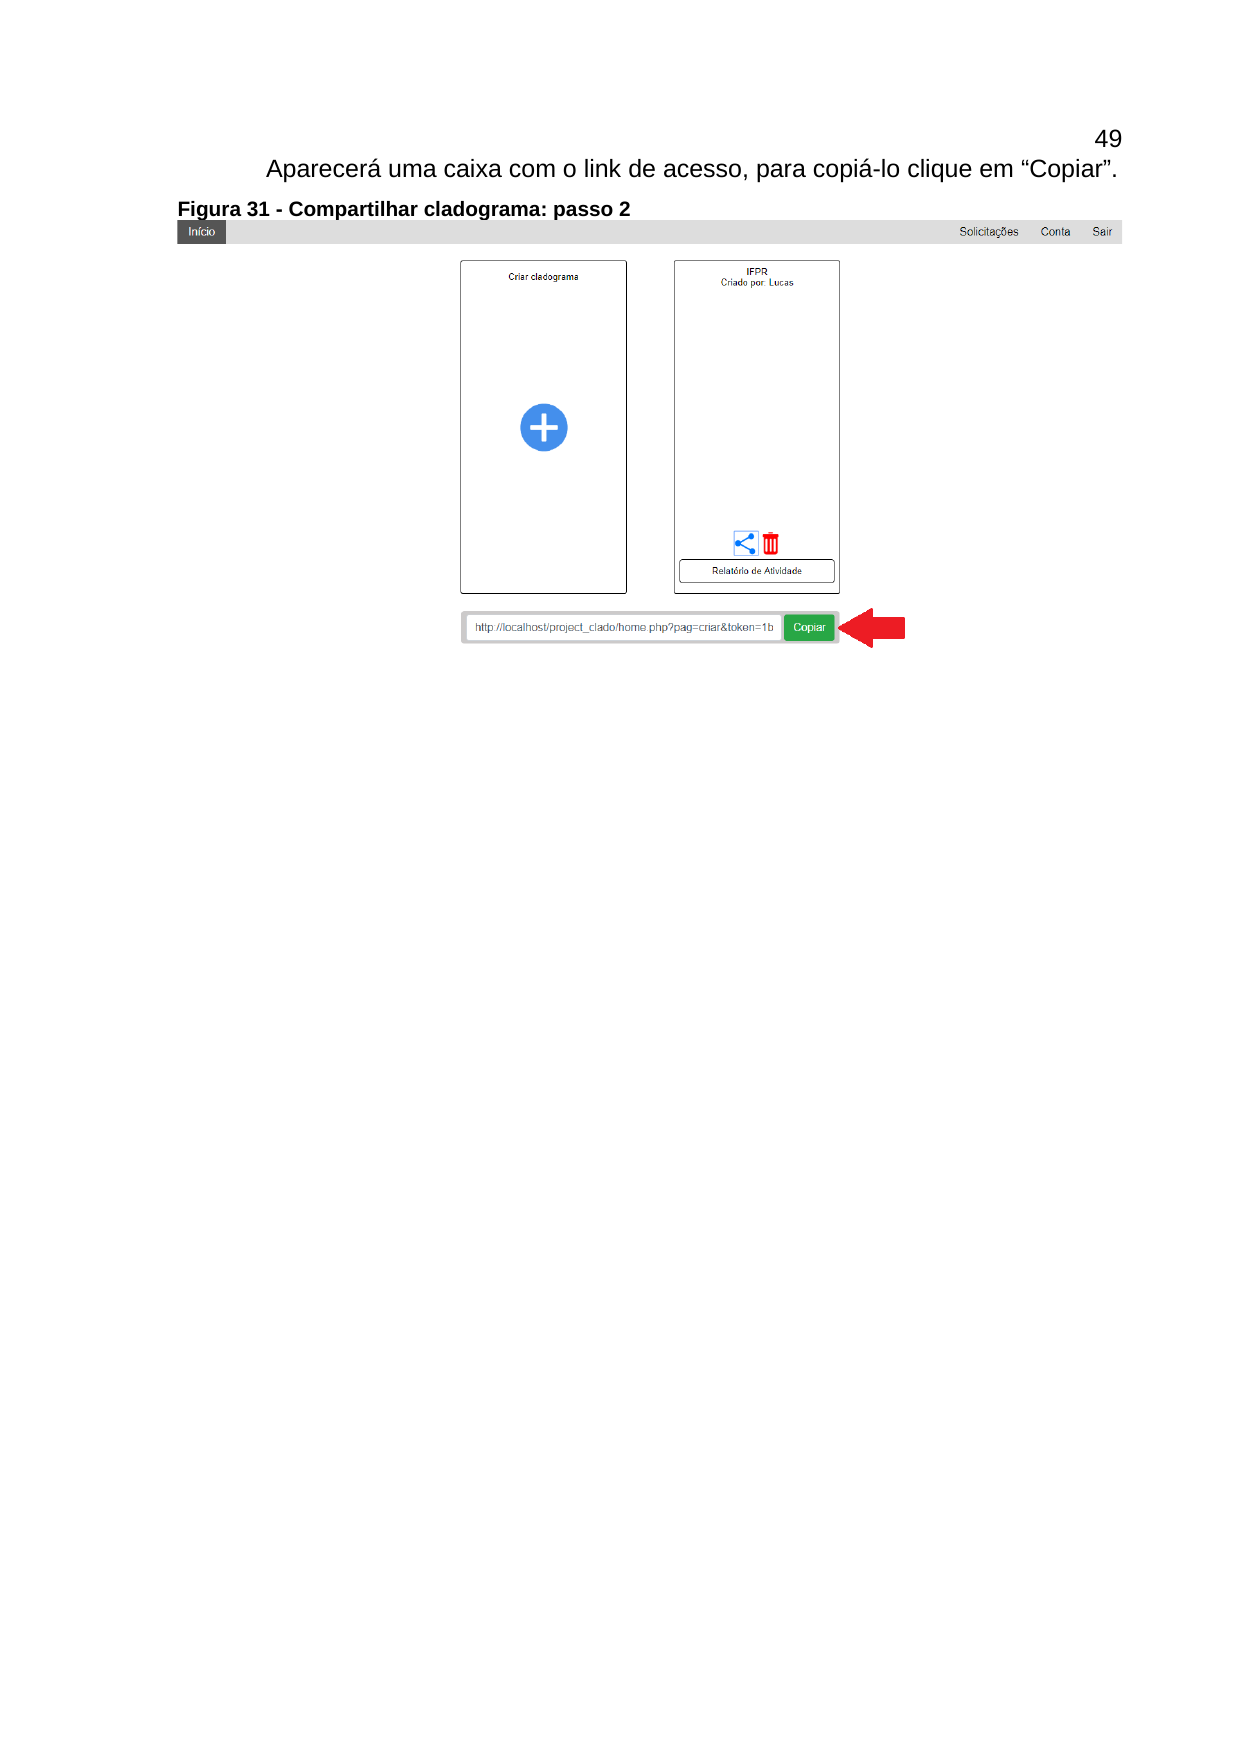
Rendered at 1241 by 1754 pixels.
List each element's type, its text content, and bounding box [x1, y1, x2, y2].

text Figura 31 - Compartilhar cladograma: passo 2 [177, 197, 1122, 220]
text Aparecerá uma caixa com o link de acesso, para copiá-lo clique em “Copiar”. [177, 153, 1122, 182]
picture [177, 220, 1123, 653]
